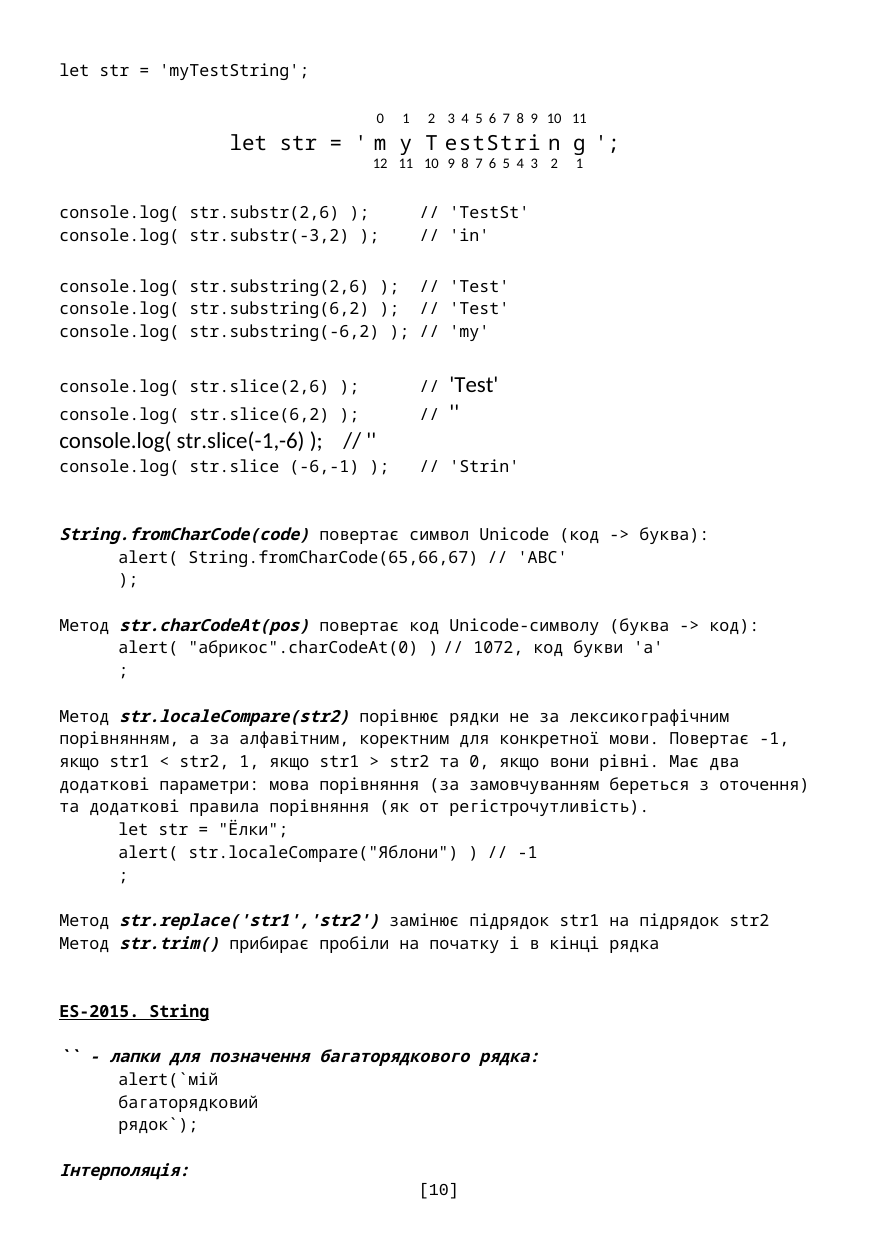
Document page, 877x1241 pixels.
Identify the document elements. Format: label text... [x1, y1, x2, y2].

text console.log( str.substring(-6,2) ); // 'my' [59, 320, 818, 342]
table_cell 3 [527, 155, 541, 173]
table_header 10 [541, 110, 567, 128]
table_cell g [567, 128, 591, 155]
table_cell 7 [472, 155, 485, 173]
text Метод str.trim() прибирає пробіли на початку і в кінці рядка [59, 931, 818, 954]
table_cell 9 [444, 155, 457, 173]
text `` - лапки для позначення багаторядкового рядка: [59, 1045, 818, 1068]
table_header [591, 110, 623, 128]
text console.log( str.slice (-6,-1) ); // 'Strin' [59, 454, 818, 477]
text Інтерполяція: [59, 1158, 818, 1181]
table_cell y [393, 128, 418, 155]
text Метод str.localeCompare(str2) порівнює рядки не за лексикографічним порівнянням, а за алфавітним, коректним для конкретної мови. Повертає -1, якщо str1 < str2, 1, якщо str1 > str2 та 0, якщо вони рівні. Має два додаткові параметри: мова порівняння (за замовчуванням береться з оточення) та додаткові правила порівняння (як от регістрочутливість). [59, 704, 818, 818]
text console.log( str.substring(6,2) ); // 'Test' [59, 297, 818, 320]
table_cell t [472, 128, 485, 155]
table_cell r [513, 128, 527, 155]
text Метод str.charCodeAt(pos) повертає код Unicode-символу (буква -> код): [59, 613, 818, 636]
table_header 6 [485, 110, 499, 128]
text Метод str.replace('str1','str2') замінює підрядок str1 на підрядок str2 [59, 909, 818, 931]
text console.log( str.slice(6,2) ); // '' [59, 398, 818, 426]
table_cell 5 [499, 155, 513, 173]
table_cell '; [591, 128, 623, 155]
table_cell let str = ' [229, 128, 367, 155]
table_cell [591, 155, 623, 173]
text String.fromCharCode(code) повертає символ Unicode (код -> буква): [59, 523, 818, 545]
table_cell S [485, 128, 499, 155]
table_header 11 [567, 110, 591, 128]
table_header 5 [472, 110, 485, 128]
table_cell e [444, 128, 457, 155]
table_header 2 [419, 110, 444, 128]
text багаторядковий [118, 1090, 818, 1113]
table_cell 12 [367, 155, 393, 173]
table_cell 2 [541, 155, 567, 173]
table_cell 1 [567, 155, 591, 173]
table_cell 8 [458, 155, 472, 173]
table_cell [229, 155, 367, 173]
text console.log( str.slice(2,6) ); // 'Test' [59, 370, 818, 398]
table_header 9 [527, 110, 541, 128]
table_cell s [458, 128, 472, 155]
table_cell 4 [513, 155, 527, 173]
table_cell 10 [419, 155, 444, 173]
table_header // 1072, код букви 'а' [443, 636, 818, 682]
table_header [229, 110, 367, 128]
table_cell n [541, 128, 567, 155]
table_header alert( String.fromCharCode(65,66,67) ); [59, 545, 487, 591]
table_header alert( "абрикос".charCodeAt(0) ); [59, 636, 443, 682]
table_header 7 [499, 110, 513, 128]
table_header // 'ABC' [487, 545, 818, 591]
table_header 3 [444, 110, 457, 128]
text console.log( str.substr(2,6) ); // 'TestSt' [59, 201, 818, 223]
table_cell 11 [393, 155, 418, 173]
text console.log( str.substring(2,6) ); // 'Test' [59, 274, 818, 297]
text alert(`мій [118, 1068, 818, 1090]
table_cell m [367, 128, 393, 155]
table_header // -1 [487, 818, 818, 886]
table_cell 6 [485, 155, 499, 173]
table_header 8 [513, 110, 527, 128]
text console.log( str.substr(-3,2) ); // 'in' [59, 223, 818, 246]
text console.log( str.slice(-1,-6) ); // '' [59, 426, 818, 454]
table_header 0 [367, 110, 393, 128]
table_header let str = "Ёлки"; alert( str.localeCompare("Яблони") ); [59, 818, 487, 886]
table_cell i [527, 128, 541, 155]
text let str = 'myTestString'; [59, 59, 818, 82]
table_header 4 [458, 110, 472, 128]
table_header 1 [393, 110, 418, 128]
table_cell t [499, 128, 513, 155]
text рядок`); [118, 1113, 818, 1136]
table_cell T [419, 128, 444, 155]
text ES-2015. String [59, 999, 818, 1022]
